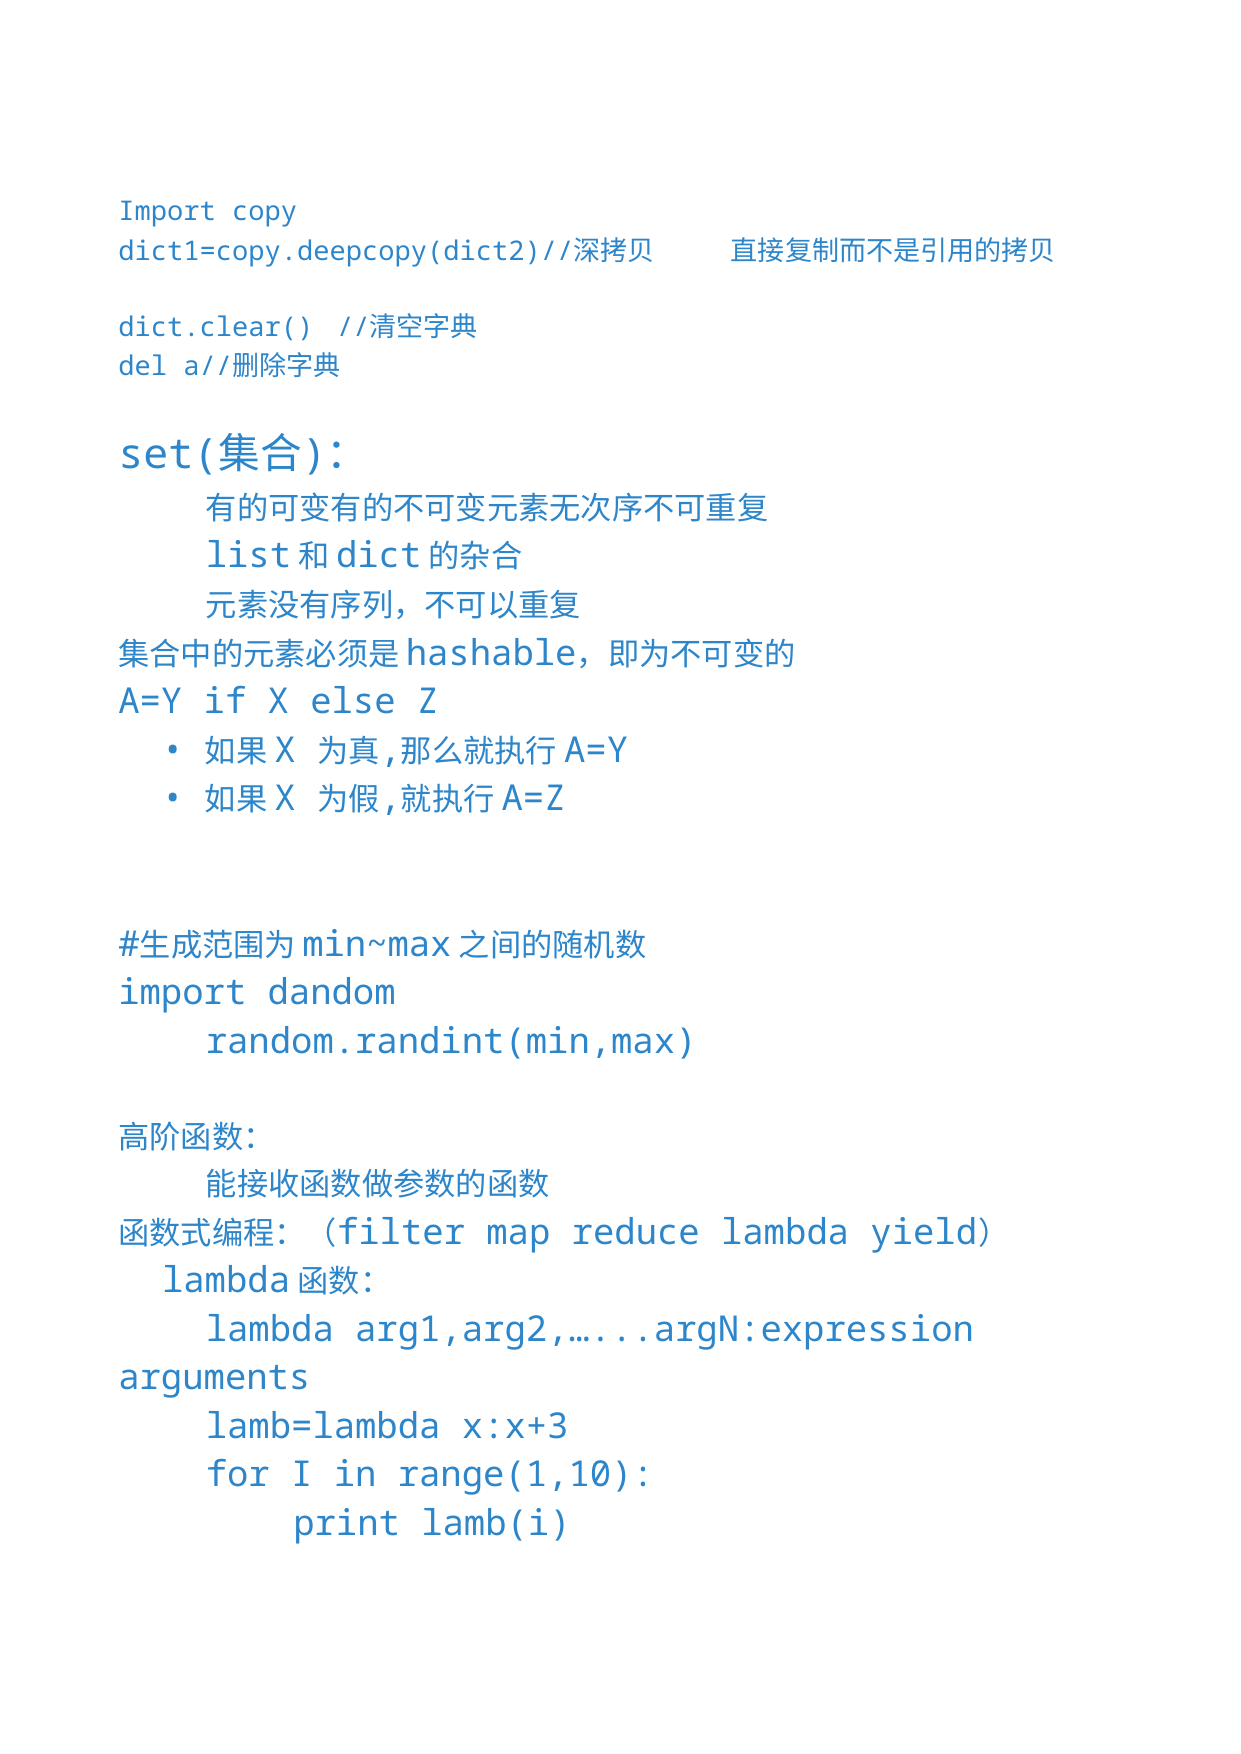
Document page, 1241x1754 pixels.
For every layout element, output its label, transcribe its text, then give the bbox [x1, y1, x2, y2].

text 高阶函数： [118, 1112, 1122, 1157]
text import dandom [118, 967, 1122, 1015]
text del a//删除字典 [118, 344, 1122, 384]
text 元素没有序列，不可以重复 [118, 578, 1122, 627]
text • 如果 X 为假,就执行 A=Z [118, 772, 1122, 821]
text print lamb(i) [118, 1497, 1122, 1546]
text set(集合)： [118, 421, 1122, 481]
text lambda arg1,arg2,…...argN:expression arguments [118, 1303, 1122, 1400]
text #生成范围为min~max之间的随机数 [118, 918, 1122, 967]
text 集合中的元素必须是hashable，即为不可变的 [118, 627, 1122, 675]
text dict.clear() //清空字典 [118, 305, 1122, 344]
text 函数式编程：（filter map reduce lambda yield） [118, 1206, 1122, 1254]
text A=Y if X else Z [118, 675, 1122, 724]
text dict1=copy.deepcopy(dict2)//深拷贝 直接复制而不是引用的拷贝 [118, 229, 1122, 268]
text 有的可变有的不可变元素无次序不可重复 [118, 481, 1122, 530]
text lamb=lambda x:x+3 [118, 1400, 1122, 1449]
text • 如果 X 为真,那么就执行 A=Y [118, 724, 1122, 772]
text random.randint(min,max) [118, 1015, 1122, 1064]
text lambda函数： [118, 1254, 1122, 1303]
text 能接收函数做参数的函数 [118, 1157, 1122, 1206]
text list和dict的杂合 [118, 530, 1122, 578]
text Import copy [118, 192, 1122, 229]
text for I in range(1,10): [118, 1449, 1122, 1497]
